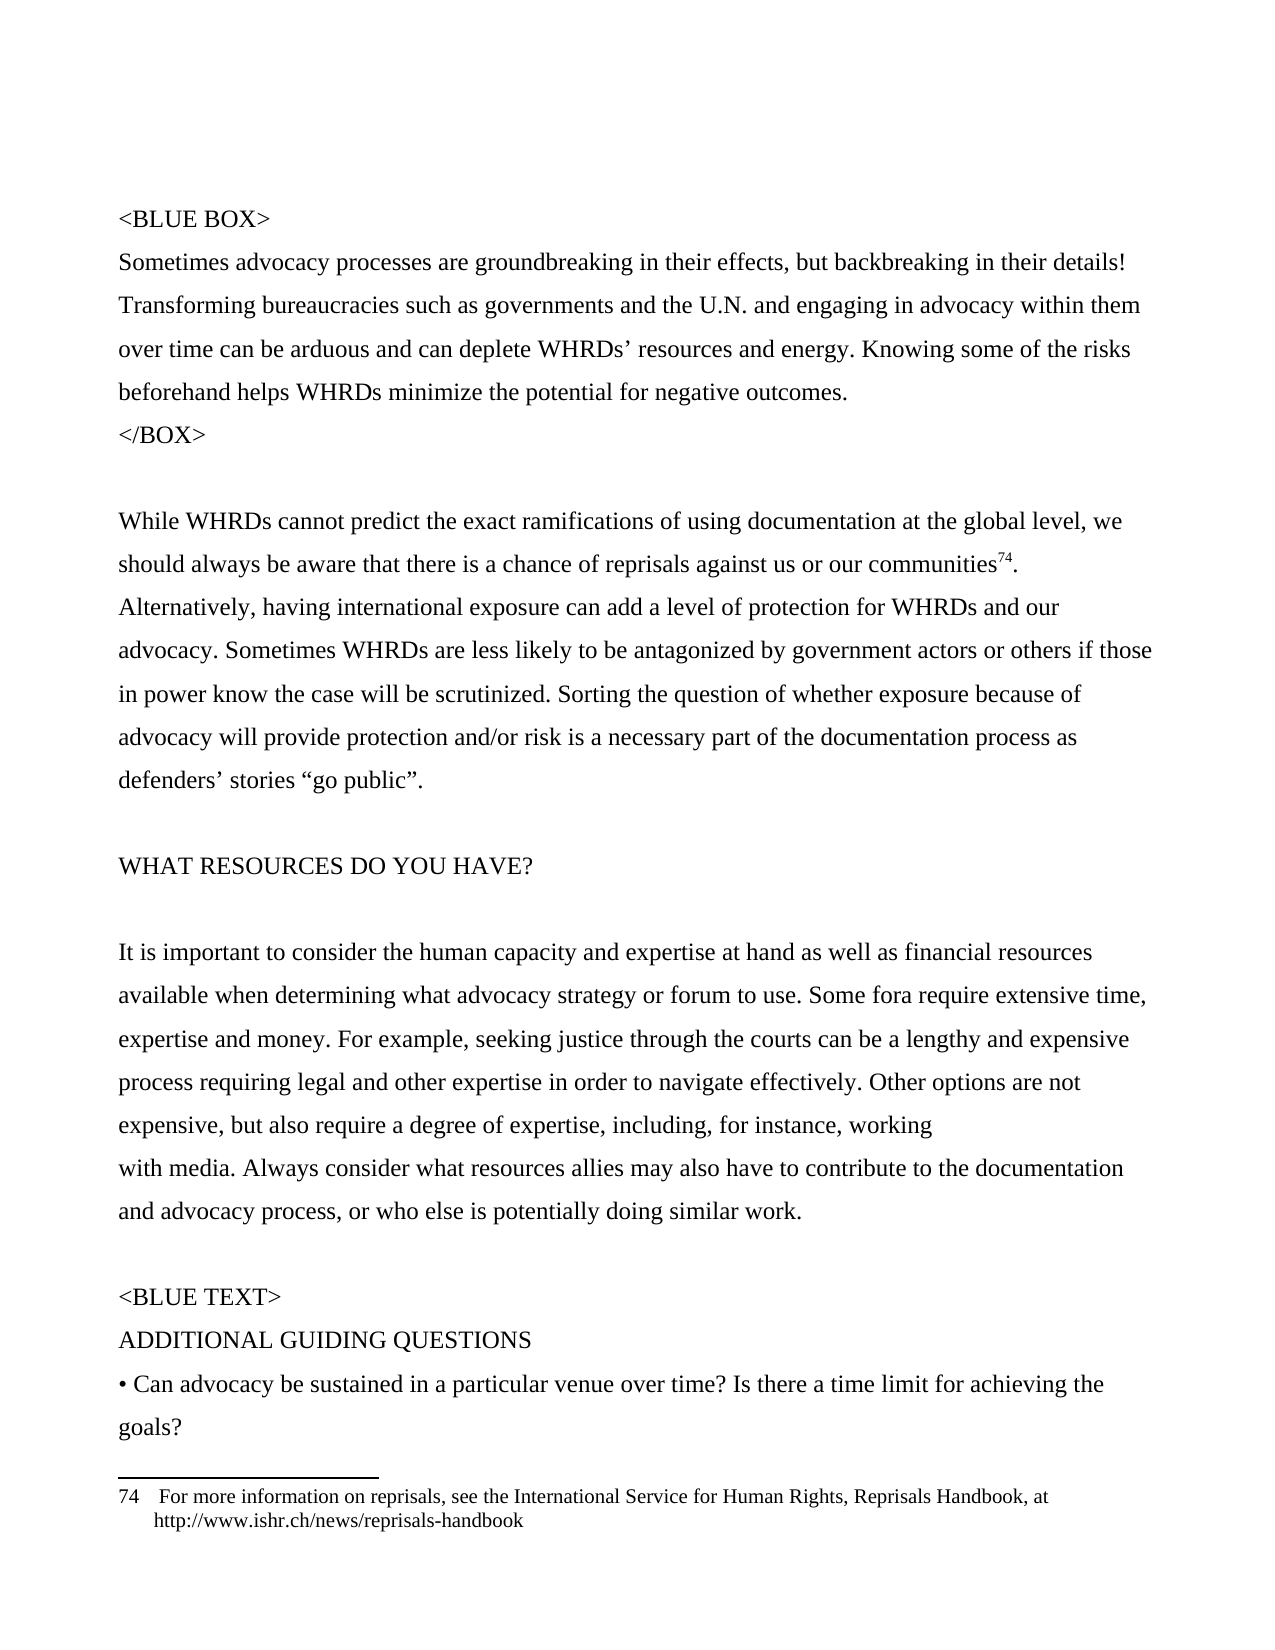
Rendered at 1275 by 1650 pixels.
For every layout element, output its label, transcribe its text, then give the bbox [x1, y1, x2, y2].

text Alternatively, having international exposure can add a level of protection for WHRDs and our advocacy. Sometimes WHRDs are less likely to be antagonized by government actors or others if those in power know the case will be scrutinized. Sorting the question of whether exposure because of advocacy will provide protection and/or risk is a necessary part of the documentation process as defenders’ stories “go public”. [118, 592, 1157, 794]
text While WHRDs cannot predict the exact ramifications of using documentation at the global level, we [118, 506, 1157, 535]
text <BLUE TEXT> [118, 1282, 1157, 1311]
text should always be aware that there is a chance of reprisals against us or our communities. [118, 549, 1157, 578]
text </BOX> [118, 420, 1157, 449]
text For more information on reprisals, see the International Service for Human Rights, Reprisals Handbook, at http://www.ishr.ch/news/reprisals-handbook [118, 1484, 1157, 1532]
text WHAT RESOURCES DO YOU HAVE? [118, 851, 1157, 880]
text Sometimes advocacy processes are groundbreaking in their effects, but backbreaking in their details! Transforming bureaucracies such as governments and the U.N. and engaging in advocacy within them over time can be ardu­ous and can deplete WHRDs’ resources and energy. Knowing some of the risks beforehand helps WHRDs minimize the potential for nega­tive outcomes. [118, 247, 1157, 406]
text goals? [118, 1412, 1157, 1441]
text • Can advocacy be sustained in a particular venue over time? Is there a time limit for achieving the [118, 1369, 1157, 1397]
text with media. Always consider what resources allies may also have to contribute to the documentation and advocacy process, or who else is potentially doing similar work. [118, 1153, 1157, 1225]
text ADDITIONAL GUIDING QUESTIONS [118, 1326, 1157, 1354]
text It is important to consider the human capacity and expertise at hand as well as financial resources available when determining what advocacy strategy or forum to use. Some fora require extensive time, expertise and money. For example, seeking justice through the courts can be a lengthy and expensive process requiring legal and other expertise in order to navigate effectively. Other options are not expensive, but also require a degree of expertise, including, for instance, working [118, 937, 1157, 1139]
text <BLUE BOX> [118, 204, 1157, 233]
